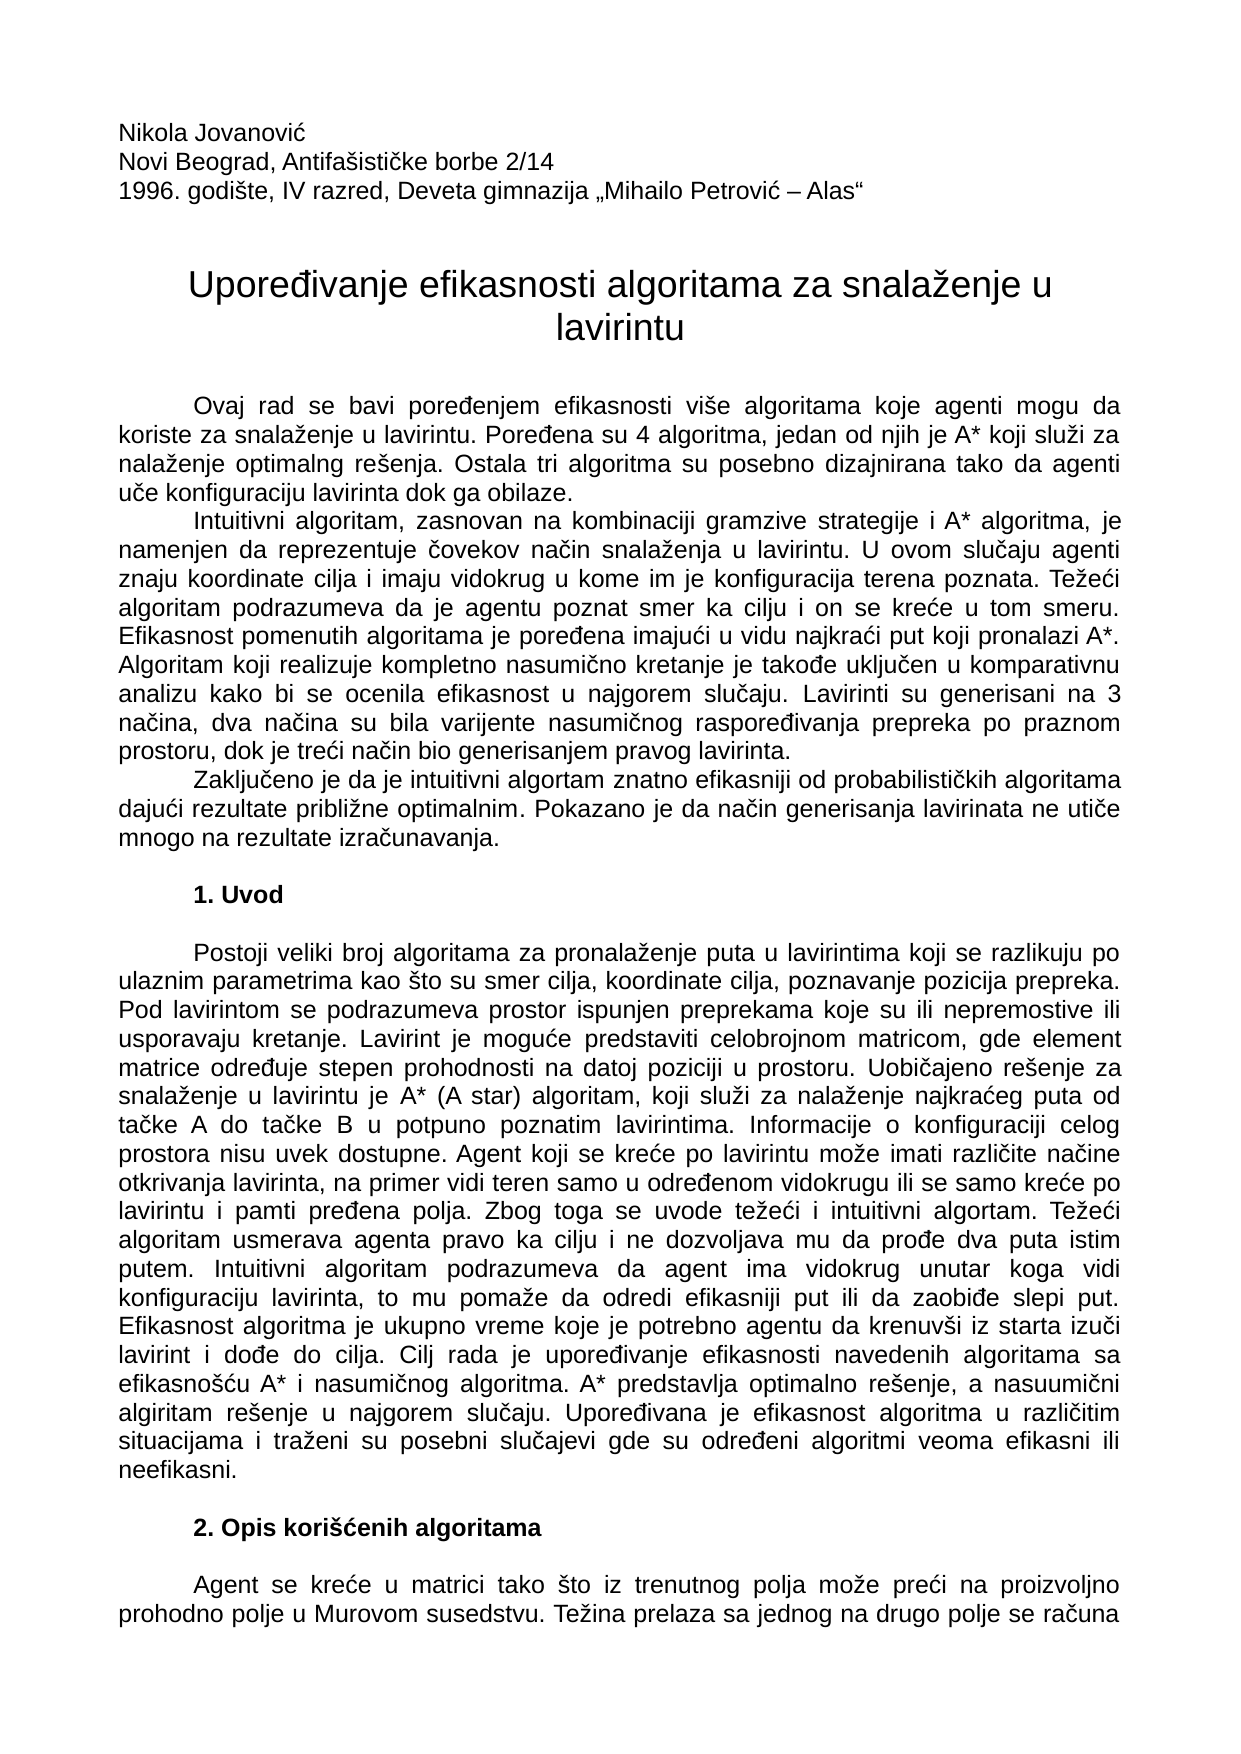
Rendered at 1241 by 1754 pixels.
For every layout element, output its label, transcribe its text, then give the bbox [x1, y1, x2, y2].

text 2. Opis korišćenih algoritama [118, 1512, 1122, 1541]
text Ovaj rad se bavi poređenjem efikasnosti više algoritama koje agenti mogu da koriste za snalaženje u lavirintu. Poređena su 4 algoritma, jedan od njih je A* koji služi za nalaženje optimalng rеšenja. Ostala tri algoritma su posebno dizajnirana tako da agenti uče konfiguraciju lavirinta dok ga obilaze. [118, 391, 1122, 506]
text Upoređivanje efikasnosti algoritama za snalaženje u lavirintu [118, 262, 1122, 348]
text Nikola Jovanović [118, 118, 1122, 147]
text Postoji veliki broj algoritama za pronalaženje puta u lavirintima koji se razlikuju po ulaznim parametrima kao što su smer cilja, koordinate cilja, poznavanje pozicija prepreka. Pod lavirintom se podrazumeva prostor ispunjen preprekama koje su ili nepremostive ili usporavaju kretanje. Lavirint je moguće predstaviti celobrojnom matricom, gde element matrice određuje stepen prohodnosti na datoj poziciji u prostoru. Uobičajeno rešenje za snalaženje u lavirintu je A* (A star) algoritam, koji služi za nalaženje najkraćeg puta od tačke A do tačke B u potpuno poznatim lavirintima. Informacije o konfiguraciji celog prostora nisu uvek dostupne. Agent koji se kreće po lavirintu može imati različite načine otkrivanja lavirinta, na primer vidi teren samo u određenom vidokrugu ili se samo kreće po lavirintu i pamti pređena polja. Zbog toga se uvode težeći i intuitivni algortam. Težeći algoritam usmerava agenta pravo ka cilju i ne dozvoljava mu da prođe dva puta istim putem. Intuitivni algoritam podrazumeva da agent ima vidokrug unutar koga vidi konfiguraciju lavirinta, to mu pomaže da odredi efikasniji put ili da zaobiđe slepi put. Efikasnost algoritma je ukupno vreme koje je potrebno agentu da krenuvši iz starta izuči lavirint i dođe do cilja. Cilj rada je upoređivanje efikasnosti navedenih algoritama sa efikasnošću A* i nasumičnog algoritma. A* predstavlja optimalno rešenje, a nasuumični algiritam rešenje u najgorem slučaju. Upoređivana je efikasnost algoritma u različitim situacijama i traženi su posebni slučajevi gde su određeni algoritmi veoma efikasni ili neefikasni. [118, 937, 1122, 1484]
text Agent se kreće u matrici tako što iz trenutnog polja može preći na proizvoljno prohodno polje u Murovom susedstvu. Težina prelaza sa jednog na drugo polje se računa [118, 1570, 1122, 1627]
text 1996. godište, IV razred, Deveta gimnazija „Mihailo Petrović – Alas“ [118, 176, 1122, 204]
text Novi Beograd, Antifašističke borbe 2/14 [118, 147, 1122, 176]
text 1. Uvod [118, 880, 1122, 909]
text Intuitivni algoritam, zasnovan na kombinaciji gramzive strategije i A* algoritma, je namenjen da reprezentuje čovekov način snalaženja u lavirintu. U ovom slučaju agenti znaju koordinate cilja i imaju vidokrug u kome im je konfiguracija terena poznata. Težeći algoritam podrazumeva da je agentu poznat smer ka cilju i on se kreće u tom smeru. Efikasnost pomenutih algoritama je poređena imajući u vidu najkraći put koji pronalazi A*. Algoritam koji realizuje kompletno nasumično kretanje je takođe uključen u komparativnu analizu kako bi se ocenila efikasnost u najgorem slučaju. Lavirinti su generisani na 3 načina, dva načina su bila varijente nasumičnog raspoređivanja prepreka po praznom prostoru, dok je treći način bio generisanjem pravog lavirinta. [118, 506, 1122, 765]
text Zaključeno je da je intuitivni algortam znatno efikasniji od probabilističkih algoritama dajući rezultate približne optimalnim. Pokazano je da način generisanja lavirinata ne utiče mnogo na rezultate izračunavanja. [118, 765, 1122, 851]
